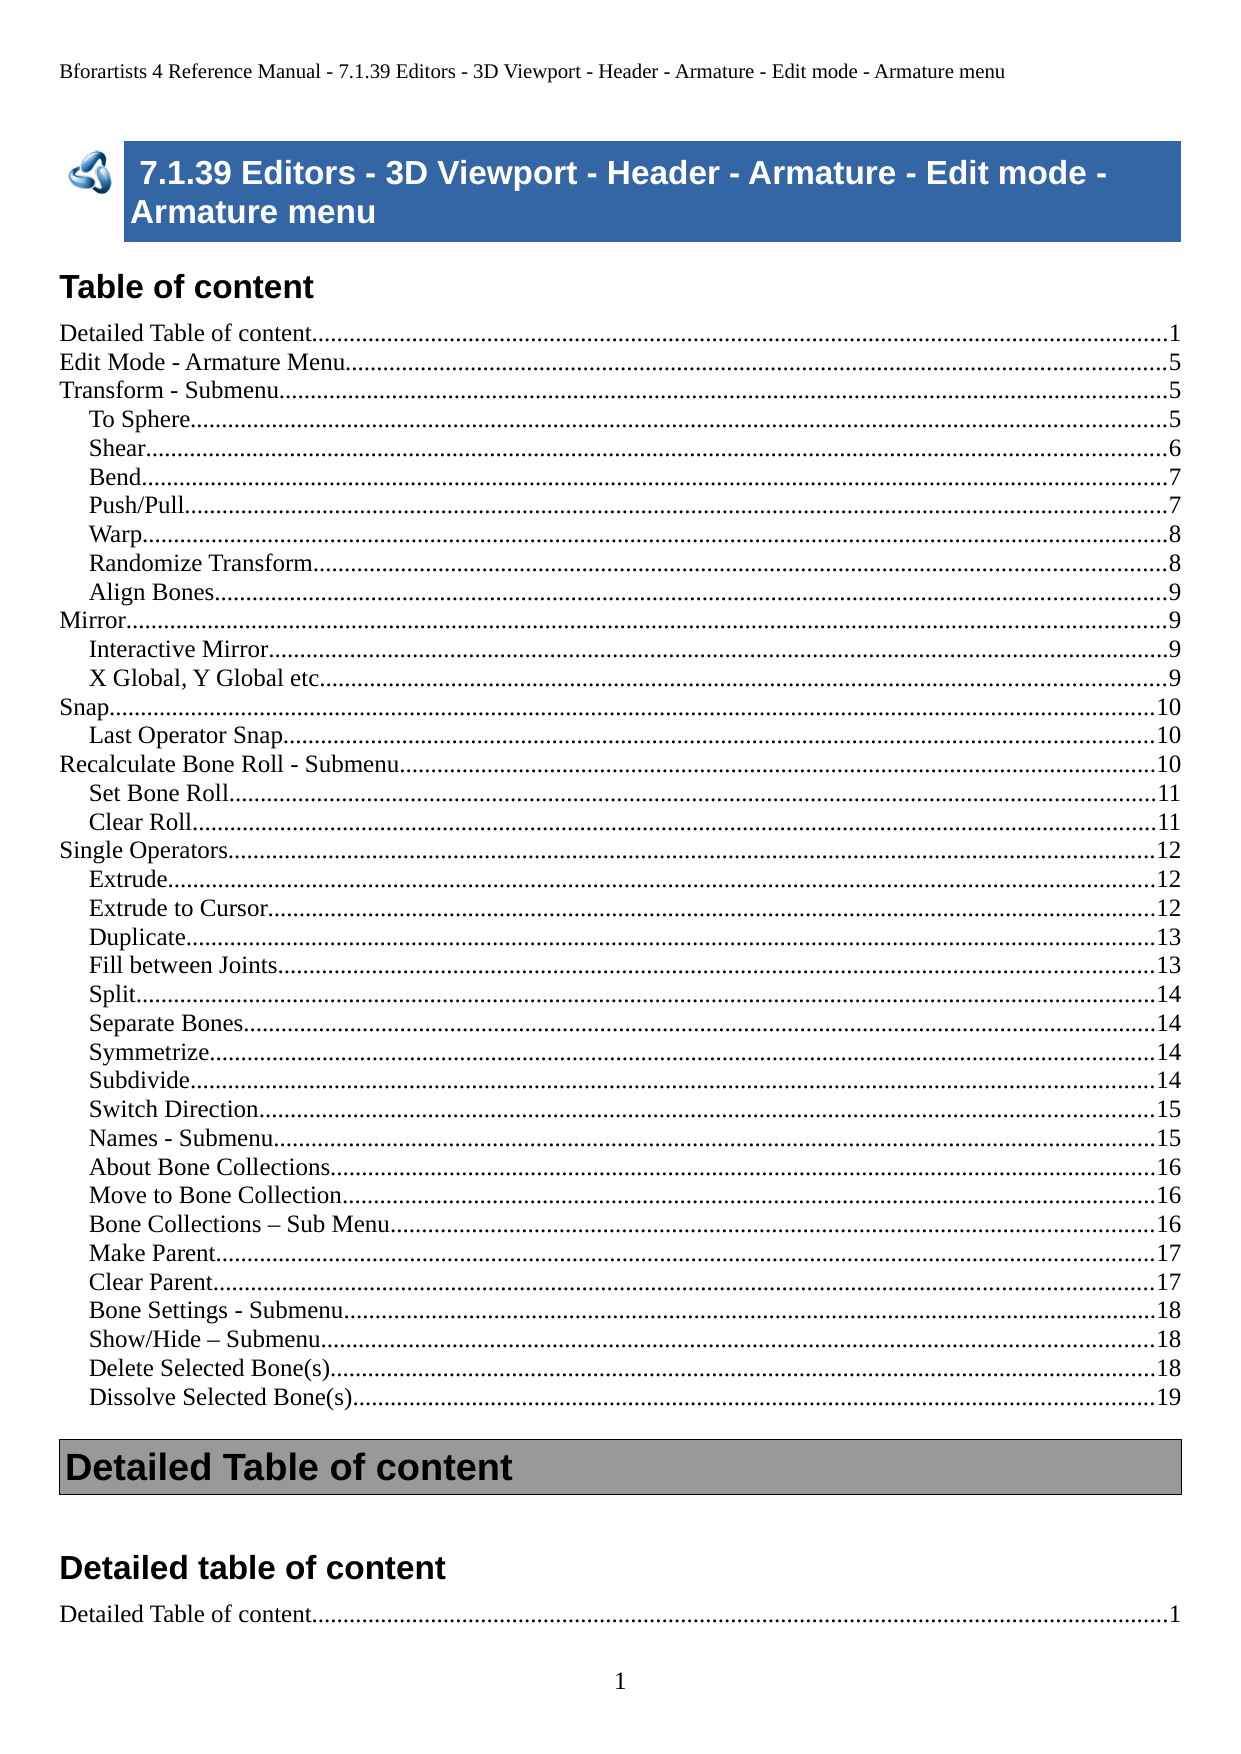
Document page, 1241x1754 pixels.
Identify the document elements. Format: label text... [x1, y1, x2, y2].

text Recalculate Bone Roll - Submenu 10 [59, 749, 1181, 778]
text Move to Bone Collection 16 [88, 1180, 1181, 1209]
text Fill between Joints 13 [88, 950, 1181, 979]
text Dissolve Selected Bone(s) 19 [88, 1382, 1181, 1410]
text Randomize Transform 8 [88, 548, 1181, 577]
text Duplicate 13 [88, 922, 1181, 950]
subtitle Detailed table of content [59, 1548, 1181, 1587]
text Bone Settings - Submenu 18 [88, 1295, 1181, 1324]
text Detailed Table of content 1 [59, 318, 1181, 347]
text Make Parent 17 [88, 1238, 1181, 1267]
text Shear 6 [88, 433, 1181, 462]
text Single Operators 12 [59, 835, 1181, 864]
table_header 7.1.39 Editors - 3D Viewport - Header - Armature - Edit mode - Armature menu [124, 141, 1181, 242]
table_header [59, 141, 124, 242]
text Push/Pull 7 [88, 490, 1181, 519]
table_header Detailed Table of content [60, 1440, 1181, 1494]
picture [65, 147, 114, 197]
text Subdivide 14 [88, 1065, 1181, 1094]
subtitle Table of content [59, 267, 1181, 305]
text Separate Bones 14 [88, 1008, 1181, 1037]
text Names - Submenu 15 [88, 1123, 1181, 1152]
text Bend 7 [88, 462, 1181, 490]
text Mirror 9 [59, 605, 1181, 634]
text Edit Mode - Armature Menu 5 [59, 347, 1181, 375]
text About Bone Collections 16 [88, 1152, 1181, 1180]
text Warp 8 [88, 519, 1181, 548]
text Extrude 12 [88, 864, 1181, 893]
text Delete Selected Bone(s) 18 [88, 1353, 1181, 1382]
text Symmetrize 14 [88, 1037, 1181, 1065]
text Clear Parent 17 [88, 1267, 1181, 1295]
text X Global, Y Global etc. 9 [88, 663, 1181, 692]
text Transform - Submenu 5 [59, 375, 1181, 404]
text Split 14 [88, 979, 1181, 1008]
text Interactive Mirror 9 [88, 634, 1181, 663]
text Last Operator Snap 10 [88, 720, 1181, 749]
text Set Bone Roll 11 [88, 778, 1181, 807]
text Switch Direction 15 [88, 1094, 1181, 1123]
text Extrude to Cursor 12 [88, 893, 1181, 922]
text Align Bones 9 [88, 577, 1181, 605]
text Clear Roll 11 [88, 807, 1181, 835]
text Snap 10 [59, 692, 1181, 720]
text Bone Collections – Sub Menu 16 [88, 1209, 1181, 1238]
text Detailed Table of content 1 [59, 1599, 1181, 1628]
text To Sphere 5 [88, 404, 1181, 433]
text Show/Hide – Submenu 18 [88, 1324, 1181, 1353]
